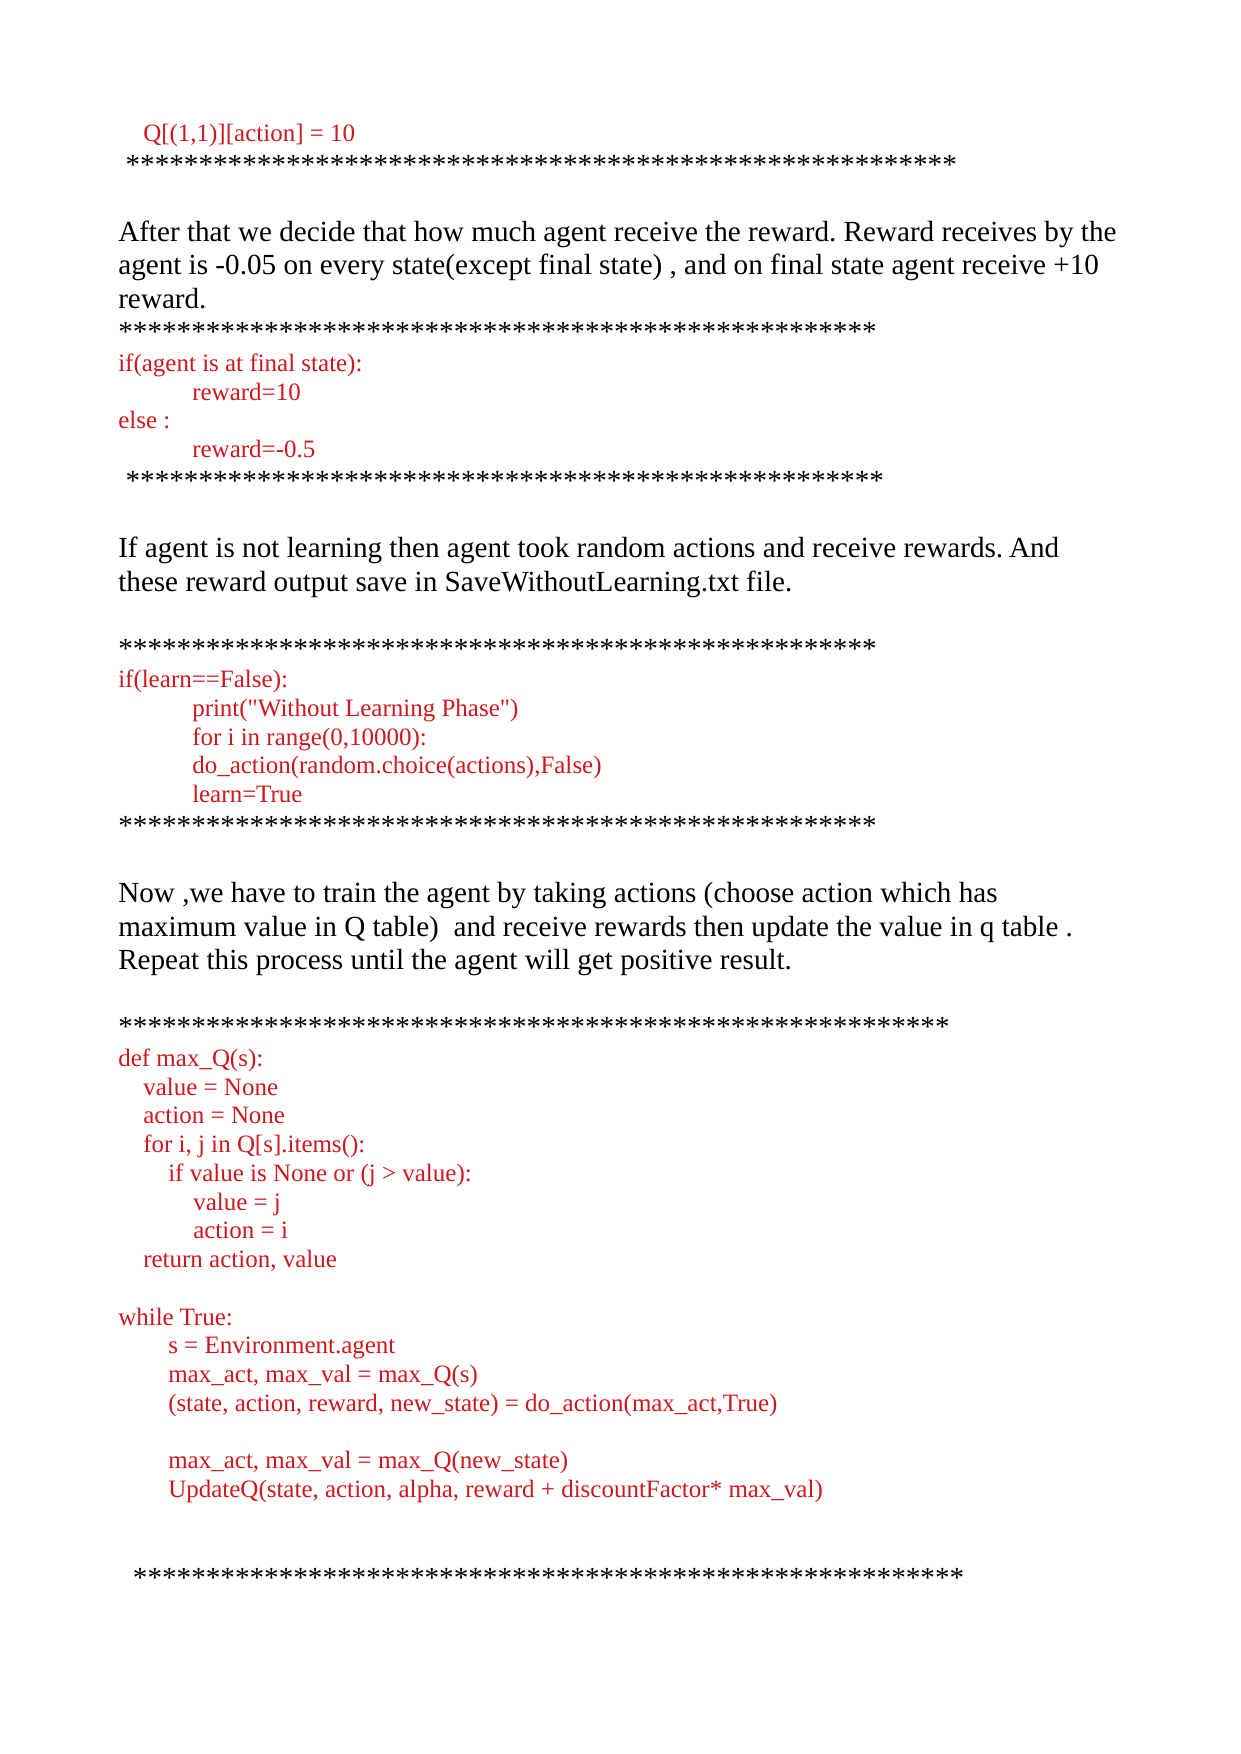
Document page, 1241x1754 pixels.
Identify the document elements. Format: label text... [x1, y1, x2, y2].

text Now ,we have to train the agent by taking actions (choose action which has maximum value in Q table) and receive rewards then update the value in q table . Repeat this process until the agent will get positive result. [118, 875, 1122, 976]
text for i in range(0,10000): [118, 722, 1122, 751]
text max_act, max_val = max_Q(s) [118, 1359, 1122, 1388]
text After that we decide that how much agent receive the reward. Reward receives by the agent is -0.05 on every state(except final state) , and on final state agent receive +10 reward. [118, 214, 1122, 314]
text UpdateQ(state, action, alpha, reward + discountFactor* max_val) [118, 1474, 1122, 1503]
text (state, action, reward, new_state) = do_action(max_act,True) [118, 1388, 1122, 1417]
text max_act, max_val = max_Q(new_state) [118, 1445, 1122, 1474]
text **************************************************** [118, 808, 1122, 842]
text ********************************************************* [118, 147, 1122, 180]
text value = j [118, 1187, 1122, 1215]
text learn=True [118, 779, 1122, 808]
text ********************************************************* [118, 1560, 1122, 1594]
text if(learn==False): [118, 664, 1122, 693]
text return action, value [118, 1244, 1122, 1273]
text **************************************************** [118, 314, 1122, 348]
text reward=-0.5 [118, 434, 1122, 463]
text do_action(random.choice(actions),False) [118, 751, 1122, 779]
text Q[(1,1)][action] = 10 [118, 118, 1122, 147]
text else : [118, 406, 1122, 434]
text print("Without Learning Phase") [118, 693, 1122, 722]
text ********************************************************* [118, 1009, 1122, 1043]
text s = Environment.agent [118, 1330, 1122, 1359]
text value = None [118, 1072, 1122, 1100]
text if(agent is at final state): [118, 348, 1122, 377]
text reward=10 [118, 377, 1122, 406]
text **************************************************** [118, 631, 1122, 664]
text If agent is not learning then agent took random actions and receive rewards. And these reward output save in SaveWithoutLearning.txt file. [118, 530, 1122, 597]
text for i, j in Q[s].items(): [118, 1129, 1122, 1158]
text if value is None or (j > value): [118, 1158, 1122, 1187]
text def max_Q(s): [118, 1043, 1122, 1072]
text action = None [118, 1100, 1122, 1129]
text while True: [118, 1302, 1122, 1330]
text action = i [118, 1215, 1122, 1244]
text **************************************************** [118, 463, 1122, 497]
